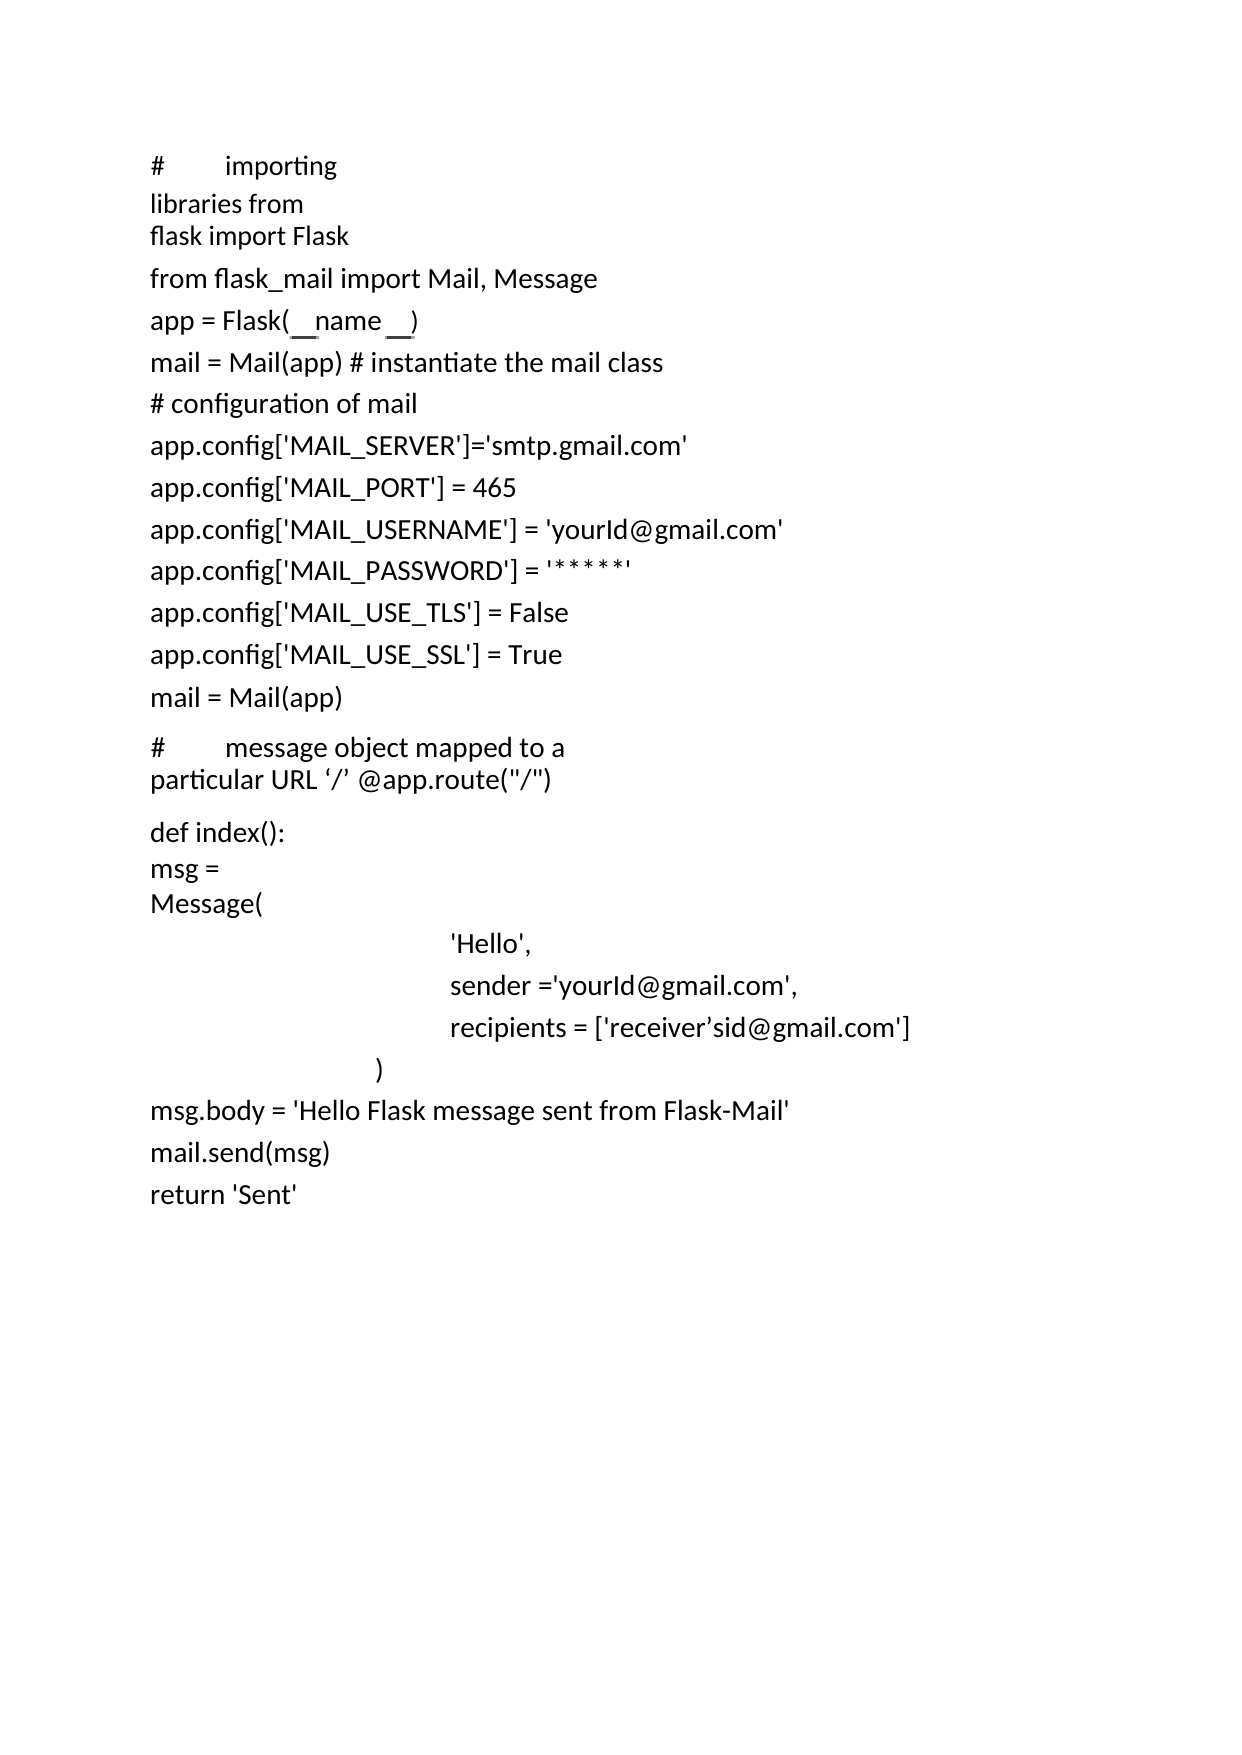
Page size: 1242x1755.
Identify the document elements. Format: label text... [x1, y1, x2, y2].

text mail.send(msg) [150, 1134, 1121, 1170]
text app.config['MAIL_USERNAME'] = 'yourId@gmail.com' [150, 511, 1121, 547]
text return 'Sent' [150, 1176, 1121, 1212]
text msg.body = 'Hello Flask message sent from Flask-Mail' [150, 1092, 1121, 1128]
text Message( [150, 885, 1121, 920]
text app = Flask( name ) [150, 302, 1121, 337]
text sender ='yourId@gmail.com', [450, 967, 1121, 1002]
text app.config['MAIL_USE_TLS'] = False [150, 594, 1121, 630]
text app.config['MAIL_USE_SSL'] = True [150, 636, 1121, 672]
text mail = Mail(app) [150, 679, 1121, 715]
text msg = [150, 850, 1121, 885]
list message object mapped to a particular URL ‘/’ @app.route("/") [150, 731, 685, 797]
list importing [151, 148, 1121, 182]
text app.config['MAIL_SERVER']='smtp.gmail.com' [150, 427, 1121, 463]
text def index(): [150, 814, 1121, 850]
text from flask_mail import Mail, Message [150, 260, 1121, 296]
text # configuration of mail [150, 386, 1121, 421]
text app.config['MAIL_PORT'] = 465 [150, 469, 1121, 505]
text mail = Mail(app) # instantiate the mail class [150, 344, 1121, 379]
text recipients = ['receiver’sid@gmail.com'] [450, 1009, 1121, 1044]
text libraries from flask import Flask [150, 187, 362, 253]
text 'Hello', [450, 926, 1121, 961]
text app.config['MAIL_PASSWORD'] = '*****' [150, 552, 1121, 588]
text ) [375, 1051, 1121, 1087]
